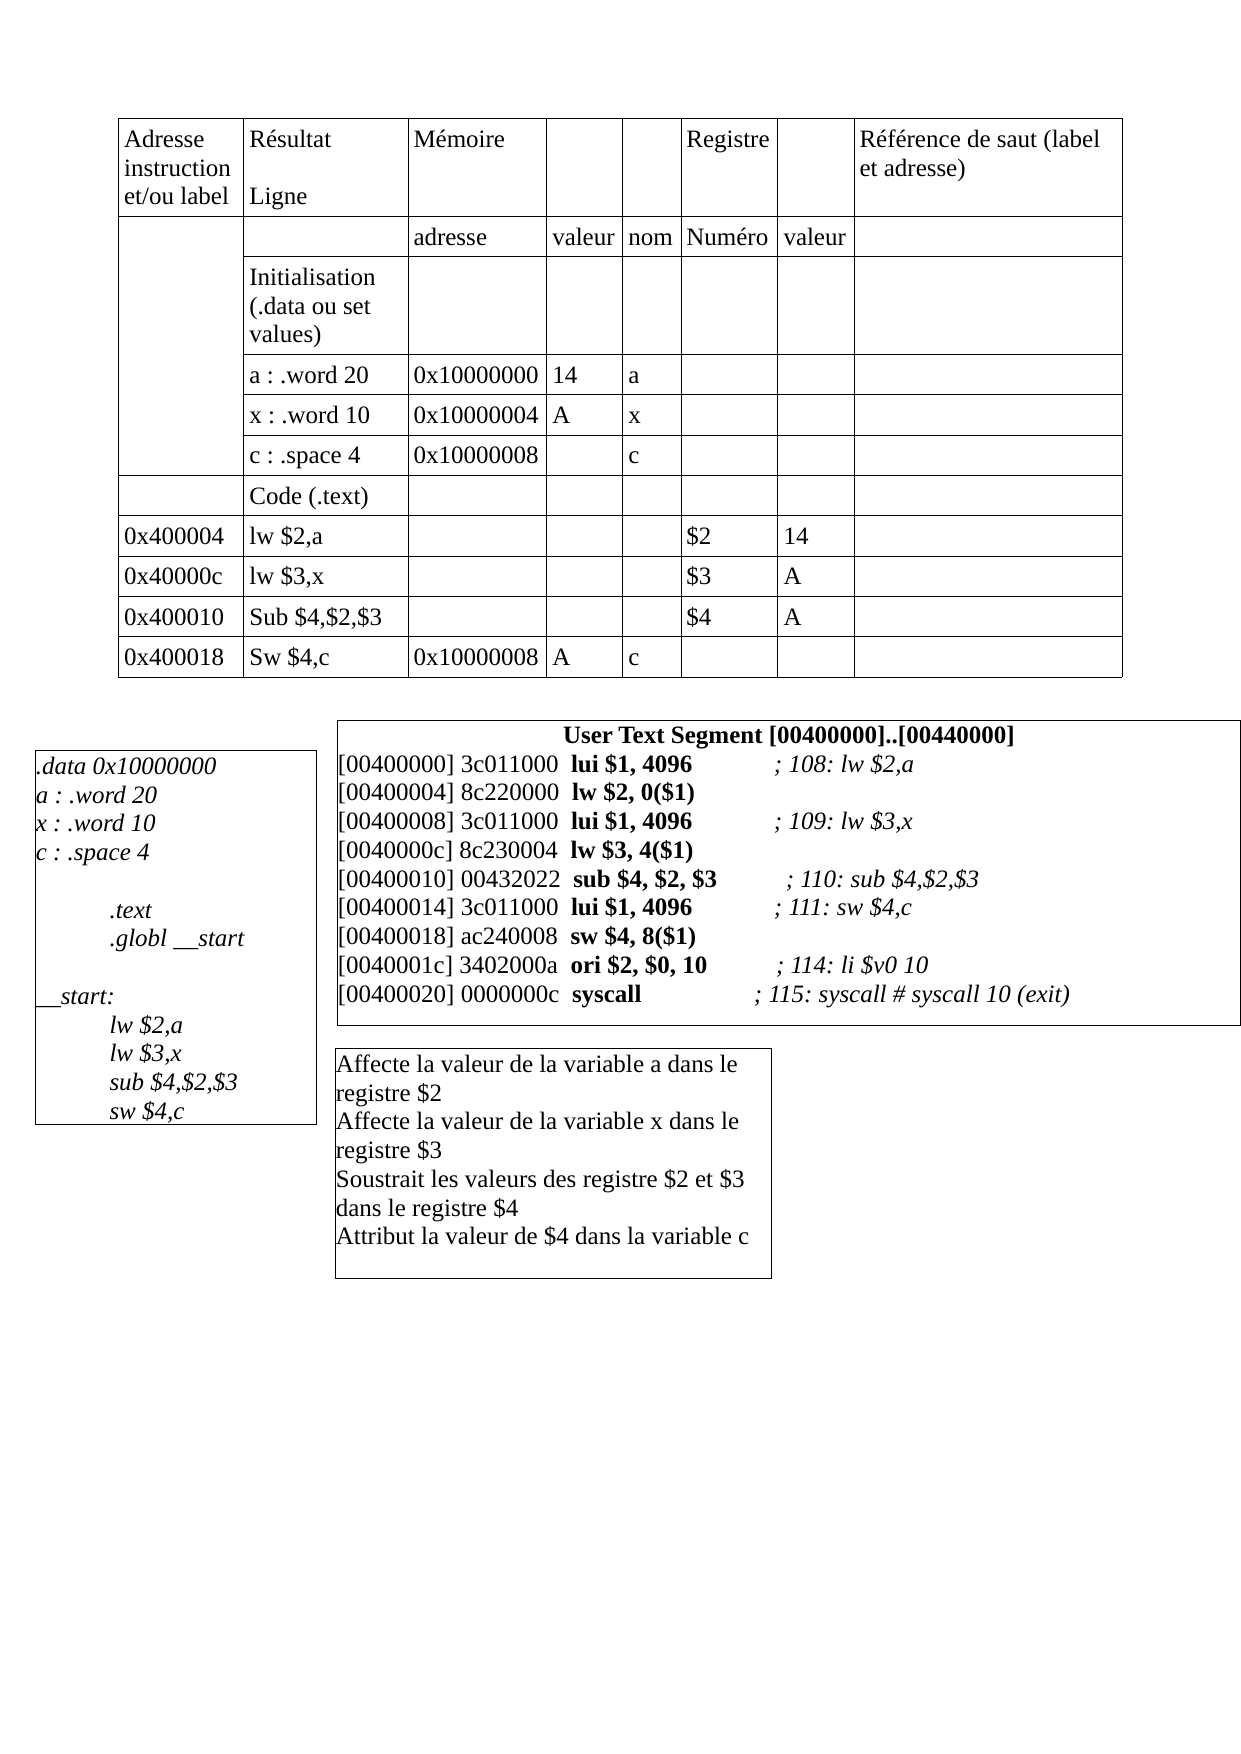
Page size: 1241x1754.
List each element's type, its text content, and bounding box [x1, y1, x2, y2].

table_cell [855, 257, 1122, 354]
table_cell [623, 516, 681, 556]
table_cell 0x40000c [119, 557, 243, 596]
table_header Registre [682, 119, 777, 216]
table_cell valeur [778, 217, 854, 256]
table_header [623, 119, 681, 216]
table_cell lw $3,x [244, 557, 408, 596]
table_cell [682, 637, 777, 677]
table_cell [547, 597, 622, 636]
table_cell [409, 557, 546, 596]
table_cell [855, 637, 1122, 677]
table_cell 0x10000008 [409, 637, 546, 677]
table_cell [778, 395, 854, 435]
table_cell [855, 516, 1122, 556]
table_cell 0x10000000 [409, 355, 546, 394]
table_cell [682, 355, 777, 394]
table_cell [778, 355, 854, 394]
table_cell 0x400018 [119, 637, 243, 677]
table_cell $2 [682, 516, 777, 556]
table_header Résultat Ligne [244, 119, 408, 216]
table_cell nom [623, 217, 681, 256]
table_cell [409, 516, 546, 556]
table_cell 0x400010 [119, 597, 243, 636]
table_cell [855, 436, 1122, 475]
table_cell [409, 476, 546, 515]
table_cell $3 [682, 557, 777, 596]
table_cell [244, 217, 408, 256]
table_cell [682, 476, 777, 515]
table_cell Numéro [682, 217, 777, 256]
table_cell 0x10000004 [409, 395, 546, 435]
table_cell [547, 476, 622, 515]
table_cell [682, 257, 777, 354]
table_cell [682, 436, 777, 475]
table_cell [855, 476, 1122, 515]
table_cell c [623, 637, 681, 677]
table_cell c : .space 4 [244, 436, 408, 475]
table_cell A [547, 637, 622, 677]
table_cell Initialisation (.data ou set values) [244, 257, 408, 354]
table_header Référence de saut (label et adresse) [855, 119, 1122, 216]
table_cell valeur [547, 217, 622, 256]
table_cell Code (.text) [244, 476, 408, 515]
table_cell [778, 637, 854, 677]
table_cell 14 [778, 516, 854, 556]
table_cell Sw $4,c [244, 637, 408, 677]
table_cell 0x400004 [119, 516, 243, 556]
table_cell A [547, 395, 622, 435]
table_cell [778, 257, 854, 354]
table_cell [623, 557, 681, 596]
table_cell [623, 257, 681, 354]
table_cell 0x10000008 [409, 436, 546, 475]
table_cell [855, 557, 1122, 596]
table_cell [778, 476, 854, 515]
table_header Adresse instruction et/ou label [119, 119, 243, 216]
table_cell x : .word 10 [244, 395, 408, 435]
table_cell [623, 597, 681, 636]
table_cell x [623, 395, 681, 435]
table_cell lw $2,a [244, 516, 408, 556]
table_cell A [778, 557, 854, 596]
table_cell c [623, 436, 681, 475]
table_cell Sub $4,$2,$3 [244, 597, 408, 636]
table_cell [855, 217, 1122, 256]
table_cell [119, 217, 243, 475]
table_cell [682, 395, 777, 435]
table_cell [409, 257, 546, 354]
table_cell $4 [682, 597, 777, 636]
table_cell [623, 476, 681, 515]
table_cell [547, 557, 622, 596]
table_cell [547, 257, 622, 354]
table_header [547, 119, 622, 216]
table_cell [119, 476, 243, 515]
table_cell a [623, 355, 681, 394]
table_header [778, 119, 854, 216]
table_cell a : .word 20 [244, 355, 408, 394]
table_cell [547, 436, 622, 475]
table_cell [855, 597, 1122, 636]
table_cell [409, 597, 546, 636]
table_cell [855, 355, 1122, 394]
table_cell adresse [409, 217, 546, 256]
table_cell [778, 436, 854, 475]
table_cell A [778, 597, 854, 636]
table_cell [547, 516, 622, 556]
table_header Mémoire [409, 119, 546, 216]
table_cell [855, 395, 1122, 435]
table_cell 14 [547, 355, 622, 394]
